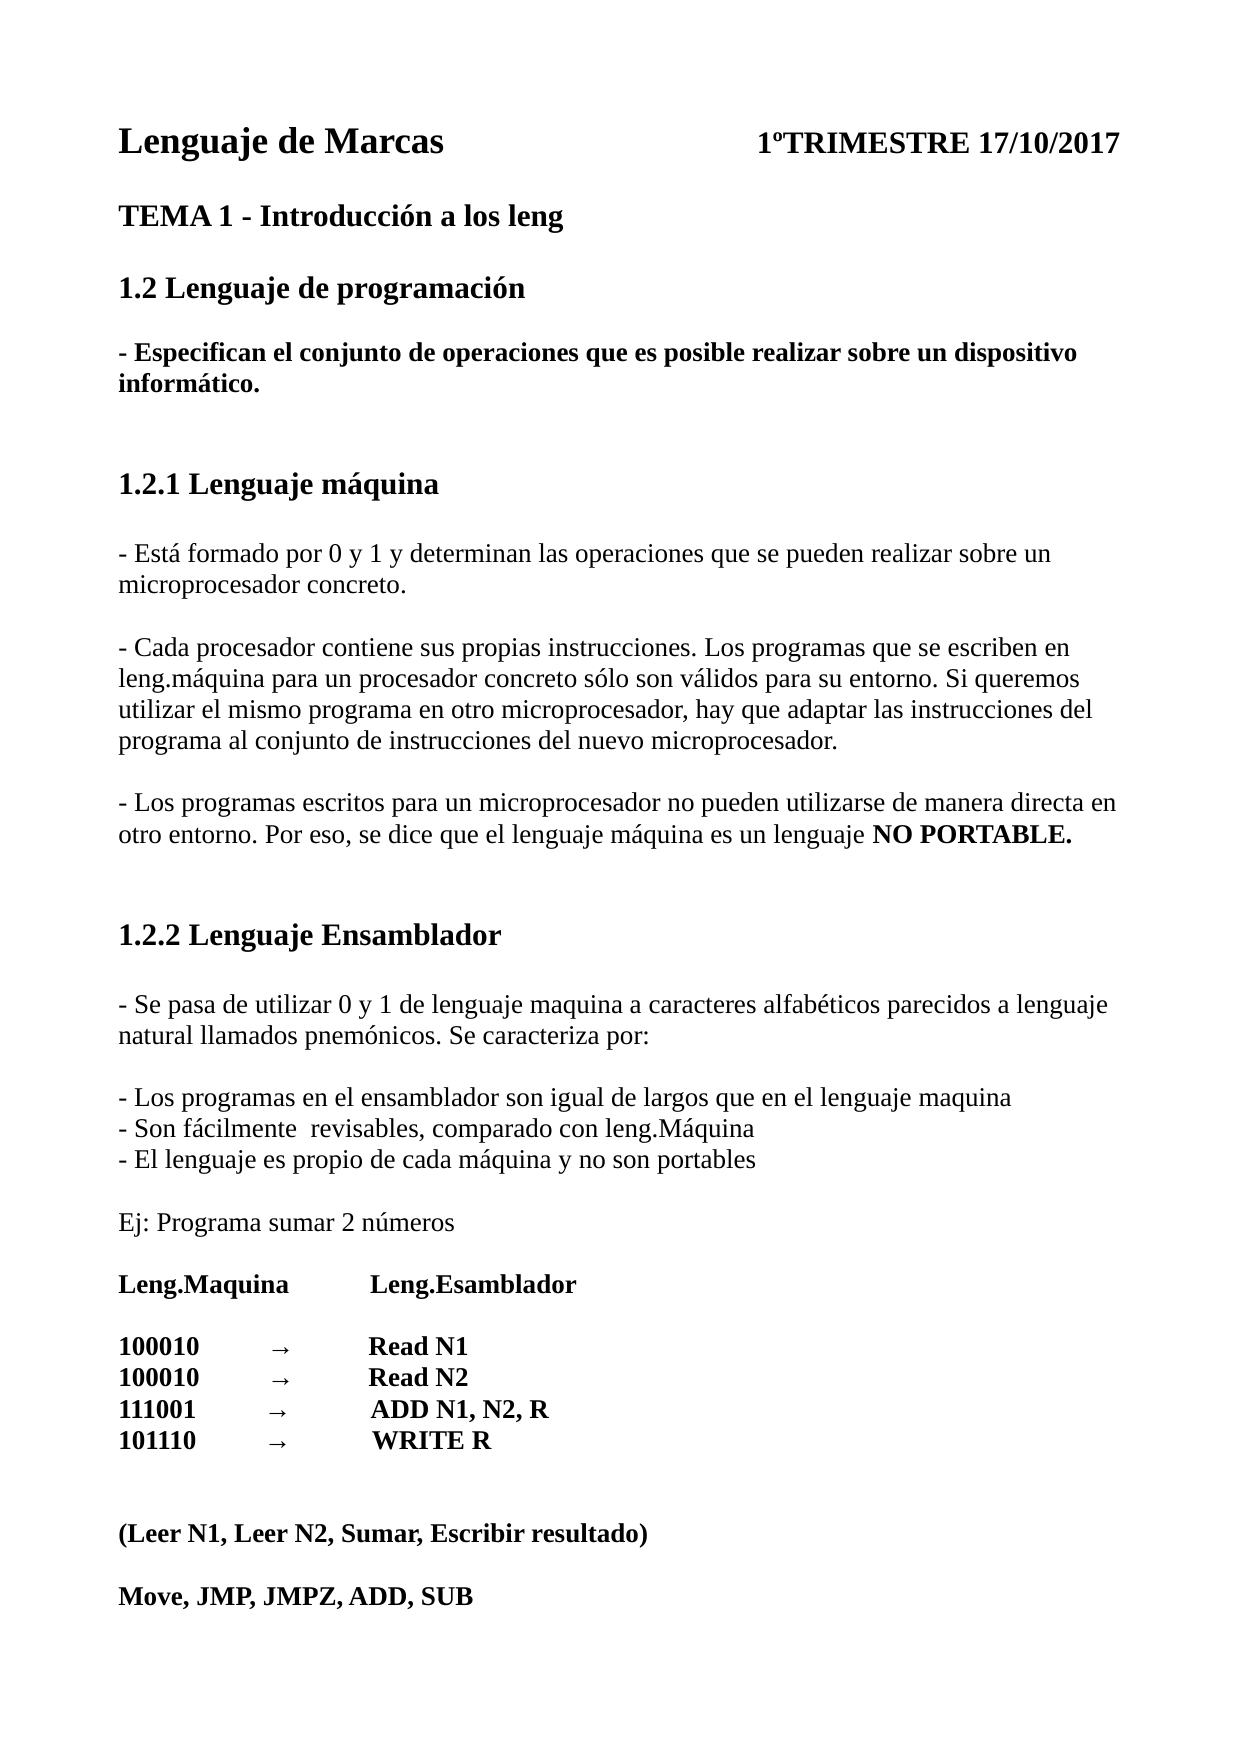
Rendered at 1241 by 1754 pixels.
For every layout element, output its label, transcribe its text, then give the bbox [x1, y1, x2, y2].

text - El lenguaje es propio de cada máquina y no son portables [118, 1143, 1122, 1175]
text - Está formado por 0 y 1 y determinan las operaciones que se pueden realizar sobre un microprocesador concreto. [118, 537, 1122, 600]
text Lenguaje de Marcas 1ºTRIMESTRE 17/10/2017 [118, 118, 1122, 161]
text - Cada procesador contiene sus propias instrucciones. Los programas que se escriben en leng.máquina para un procesador concreto sólo son válidos para su entorno. Si queremos utilizar el mismo programa en otro microprocesador, hay que adaptar las instrucciones del programa al conjunto de instrucciones del nuevo microprocesador. [118, 631, 1122, 755]
text - Los programas en el ensamblador son igual de largos que en el lenguaje maquina [118, 1081, 1122, 1112]
text - Los programas escritos para un microprocesador no pueden utilizarse de manera directa en otro entorno. Por eso, se dice que el lenguaje máquina es un lenguaje NO PORTABLE. [118, 787, 1122, 849]
text 1.2.1 Lenguaje máquina [118, 466, 1122, 501]
text Ej: Programa sumar 2 números [118, 1206, 1122, 1237]
text TEMA 1 - Introducción a los leng [118, 197, 1122, 233]
text Leng.Maquina Leng.Esamblador [118, 1268, 1122, 1299]
text - Se pasa de utilizar 0 y 1 de lenguaje maquina a caracteres alfabéticos parecidos a lenguaje natural llamados pnemónicos. Se caracteriza por: [118, 988, 1122, 1050]
text 1.2.2 Lenguaje Ensamblador [118, 916, 1122, 952]
text 100010 → Read N2 [118, 1362, 1122, 1393]
text (Leer N1, Leer N2, Sumar, Escribir resultado) [118, 1517, 1122, 1548]
text 111001 → ADD N1, N2, R [118, 1393, 1122, 1424]
text 101110 → WRITE R [118, 1424, 1122, 1455]
text 1.2 Lenguaje de programación [118, 269, 1122, 305]
text - Especifican el conjunto de operaciones que es posible realizar sobre un dispositivo informático. [118, 336, 1122, 398]
text 100010 → Read N1 [118, 1330, 1122, 1362]
text - Son fácilmente revisables, comparado con leng.Máquina [118, 1112, 1122, 1143]
text Move, JMP, JMPZ, ADD, SUB [118, 1579, 1122, 1611]
